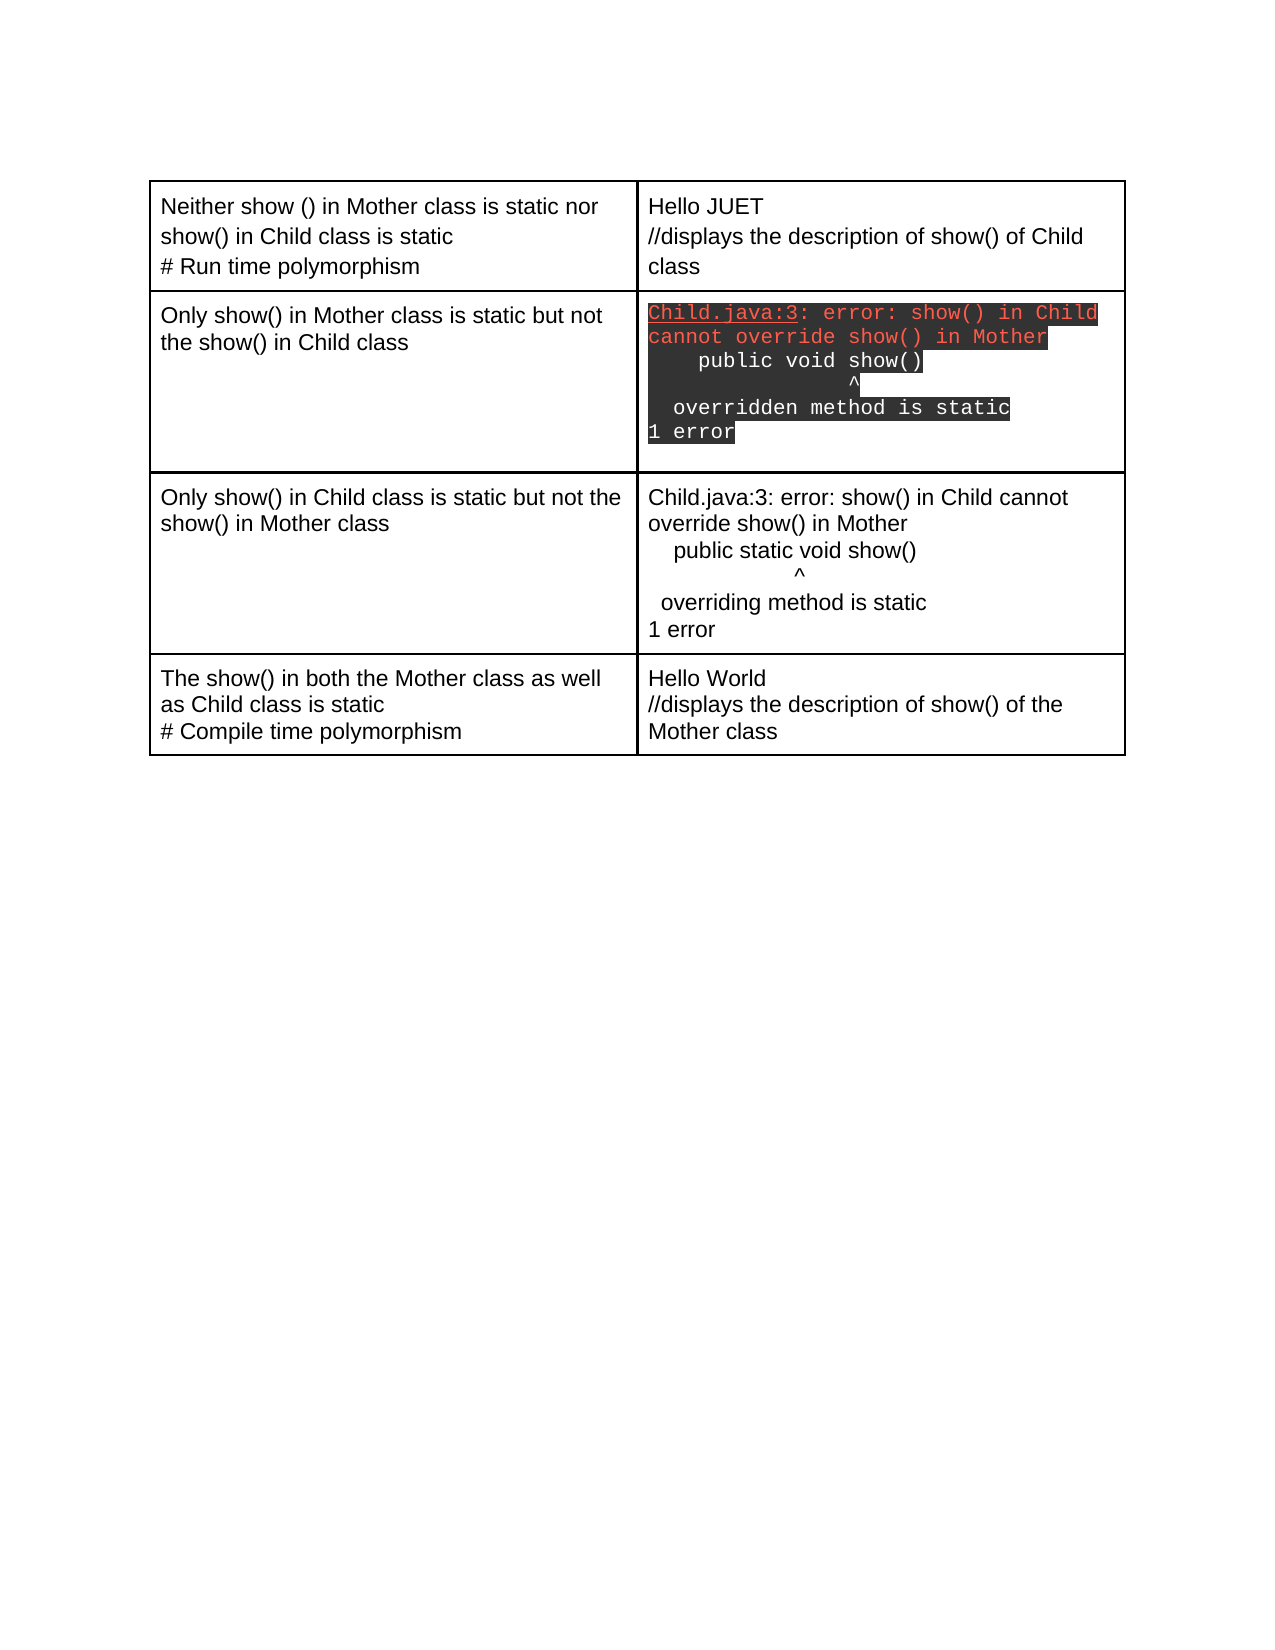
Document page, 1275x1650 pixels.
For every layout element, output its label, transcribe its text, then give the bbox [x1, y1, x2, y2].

table_cell Only show() in Child class is static but not the show() in Mother class [151, 474, 636, 652]
table_cell Only show() in Mother class is static but not the show() in Child class [151, 292, 636, 471]
table_cell Child.java:3: error: show() in Child cannot override show() in Mother public void show() ^ overridden method is static 1 error [639, 292, 1124, 471]
table_cell Hello World //displays the description of show() of the Mother class [639, 655, 1124, 754]
table_header Neither show () in Mother class is static nor show() in Child class is static # Run time polymorphism [151, 182, 636, 290]
table_cell Child.java:3: error: show() in Child cannot override show() in Mother public static void show() ^ overriding method is static 1 error [639, 474, 1124, 652]
table_header Hello JUET //displays the description of show() of Child class [639, 182, 1124, 290]
table_cell The show() in both the Mother class as well as Child class is static # Compile time polymorphism [151, 655, 636, 754]
